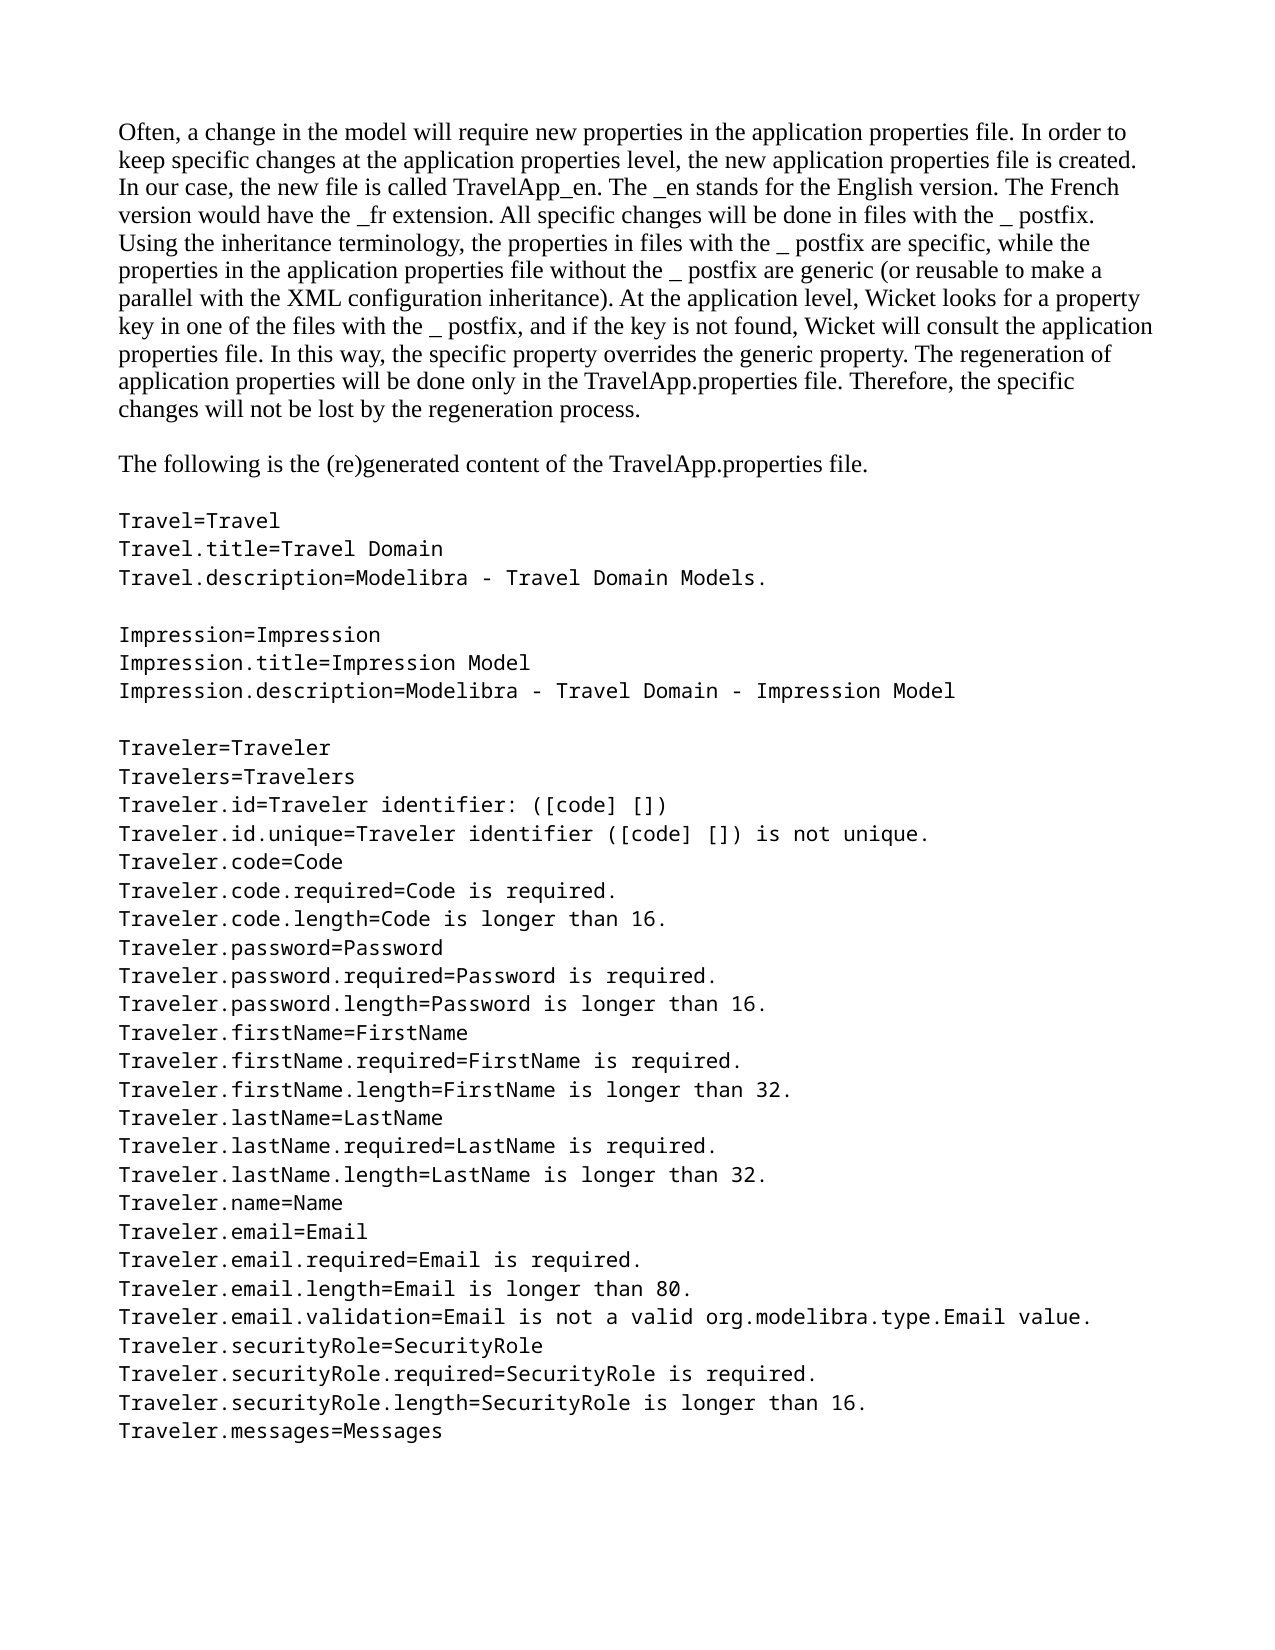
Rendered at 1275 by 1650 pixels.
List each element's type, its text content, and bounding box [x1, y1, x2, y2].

text Traveler.securityRole.required=SecurityRole is required. [118, 1359, 1157, 1388]
text Traveler=Traveler [118, 733, 1157, 762]
text Traveler.lastName.length=LastName is longer than 32. [118, 1160, 1157, 1188]
text Impression=Impression [118, 620, 1157, 648]
text Traveler.email=Email [118, 1217, 1157, 1245]
text Traveler.securityRole.length=SecurityRole is longer than 16. [118, 1388, 1157, 1416]
text Traveler.lastName.required=LastName is required. [118, 1132, 1157, 1160]
text Travel.title=Travel Domain [118, 534, 1157, 563]
text Often, a change in the model will require new properties in the application properties file. In order to keep specific changes at the application properties level, the new application properties file is created. In our case, the new file is called TravelApp_en. The _en stands for the English version. The French version would have the _fr extension. All specific changes will be done in files with the _ postfix. Using the inheritance terminology, the properties in files with the _ postfix are specific, while the properties in the application properties file without the _ postfix are generic (or reusable to make a parallel with the XML configuration inheritance). At the application level, Wicket looks for a property key in one of the files with the _ postfix, and if the key is not found, Wicket will consult the application properties file. In this way, the specific property overrides the generic property. The regeneration of application properties will be done only in the TravelApp.properties file. Therefore, the specific changes will not be lost by the regeneration process. [118, 118, 1157, 423]
text Traveler.id=Traveler identifier: ([code] []) [118, 790, 1157, 819]
text Traveler.securityRole=SecurityRole [118, 1331, 1157, 1359]
text Travelers=Travelers [118, 762, 1157, 790]
text Traveler.firstName.length=FirstName is longer than 32. [118, 1075, 1157, 1103]
text Traveler.messages=Messages [118, 1416, 1157, 1444]
text Impression.title=Impression Model [118, 648, 1157, 677]
text Traveler.firstName=FirstName [118, 1018, 1157, 1046]
text Impression.description=Modelibra - Travel Domain - Impression Model [118, 677, 1157, 705]
text Traveler.email.length=Email is longer than 80. [118, 1274, 1157, 1302]
text Travel=Travel [118, 506, 1157, 534]
text Traveler.lastName=LastName [118, 1103, 1157, 1132]
text Traveler.code=Code [118, 847, 1157, 876]
text Traveler.code.required=Code is required. [118, 876, 1157, 904]
text Traveler.password.length=Password is longer than 16. [118, 989, 1157, 1018]
text Traveler.email.required=Email is required. [118, 1245, 1157, 1274]
text Traveler.name=Name [118, 1188, 1157, 1217]
text Traveler.password.required=Password is required. [118, 961, 1157, 989]
text Traveler.password=Password [118, 933, 1157, 961]
text The following is the (re)generated content of the TravelApp.properties file. [118, 451, 1157, 478]
text Traveler.email.validation=Email is not a valid org.modelibra.type.Email value. [118, 1302, 1157, 1331]
text Traveler.code.length=Code is longer than 16. [118, 904, 1157, 933]
text Traveler.id.unique=Traveler identifier ([code] []) is not unique. [118, 819, 1157, 847]
text Traveler.firstName.required=FirstName is required. [118, 1046, 1157, 1075]
text Travel.description=Modelibra - Travel Domain Models. [118, 563, 1157, 591]
